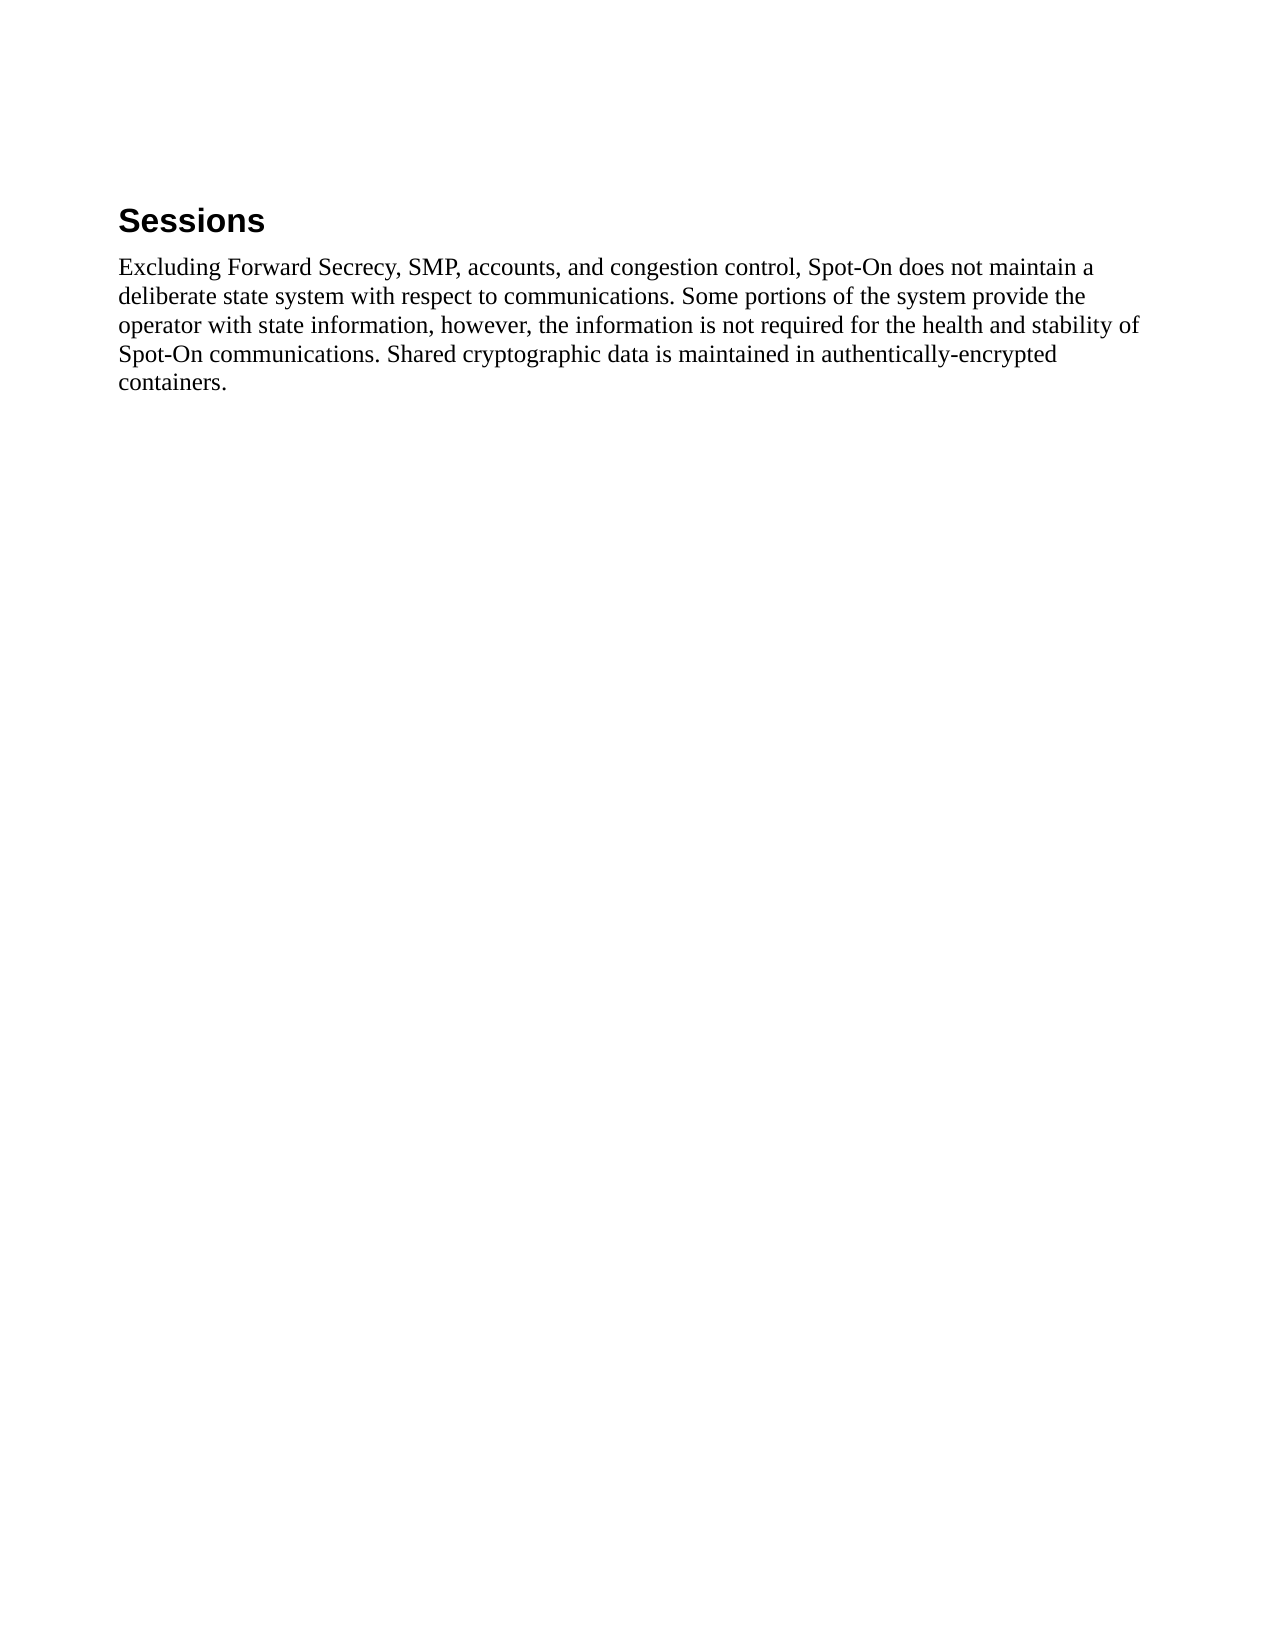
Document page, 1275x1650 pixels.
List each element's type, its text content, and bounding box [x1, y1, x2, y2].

text Excluding Forward Secrecy, SMP, accounts, and congestion control, Spot-On does not maintain a deliberate state system with respect to communications. Some portions of the system provide the operator with state information, however, the information is not required for the health and stability of Spot-On communications. Shared cryptographic data is maintained in authentically-encrypted containers. [118, 252, 1157, 396]
subtitle Sessions [118, 201, 1157, 240]
